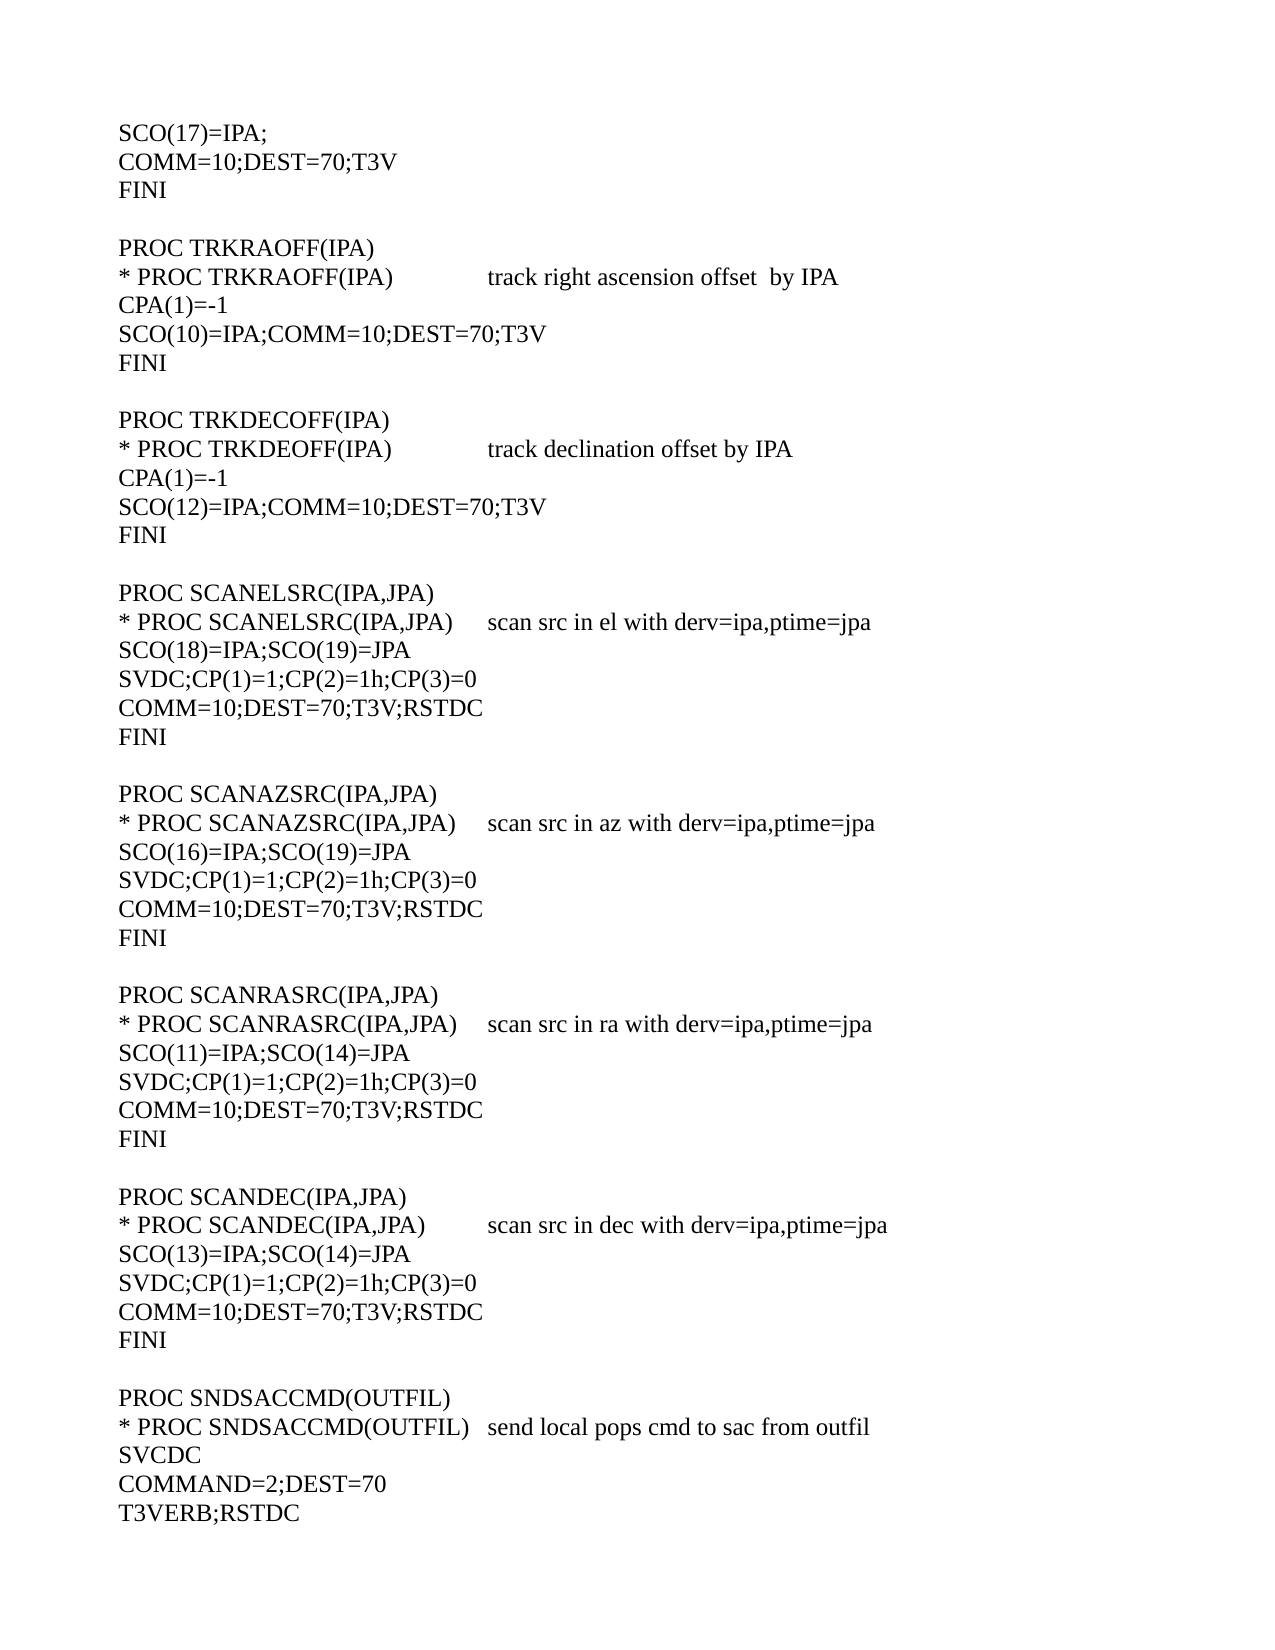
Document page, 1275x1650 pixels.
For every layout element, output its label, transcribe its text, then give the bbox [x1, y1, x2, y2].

text FINI [118, 1124, 1157, 1153]
text SCO(11)=IPA;SCO(14)=JPA [118, 1038, 1157, 1067]
text CPA(1)=-1 [118, 291, 1157, 319]
text SCO(10)=IPA;COMM=10;DEST=70;T3V [118, 319, 1157, 348]
text T3VERB;RSTDC [118, 1498, 1157, 1527]
text COMM=10;DEST=70;T3V;RSTDC [118, 894, 1157, 923]
text PROC SCANRASRC(IPA,JPA) [118, 981, 1157, 1009]
text FINI [118, 176, 1157, 204]
text SCO(16)=IPA;SCO(19)=JPA [118, 837, 1157, 866]
text * PROC TRKRAOFF(IPA) track right ascension offset by IPA [118, 262, 1157, 291]
text COMM=10;DEST=70;T3V;RSTDC [118, 1096, 1157, 1124]
text PROC SCANAZSRC(IPA,JPA) [118, 779, 1157, 808]
text * PROC SNDSACCMD(OUTFIL) send local pops cmd to sac from outfil [118, 1412, 1157, 1441]
text FINI [118, 1326, 1157, 1354]
text FINI [118, 722, 1157, 751]
text SCO(13)=IPA;SCO(14)=JPA [118, 1239, 1157, 1268]
text FINI [118, 348, 1157, 377]
text SVDC;CP(1)=1;CP(2)=1h;CP(3)=0 [118, 1268, 1157, 1297]
text * PROC SCANRASRC(IPA,JPA) scan src in ra with derv=ipa,ptime=jpa [118, 1009, 1157, 1038]
text PROC TRKRAOFF(IPA) [118, 233, 1157, 262]
text PROC SCANDEC(IPA,JPA) [118, 1182, 1157, 1211]
text SVDC;CP(1)=1;CP(2)=1h;CP(3)=0 [118, 664, 1157, 693]
text * PROC TRKDEOFF(IPA) track declination offset by IPA [118, 434, 1157, 463]
text * PROC SCANDEC(IPA,JPA) scan src in dec with derv=ipa,ptime=jpa [118, 1211, 1157, 1239]
text COMM=10;DEST=70;T3V [118, 147, 1157, 176]
text PROC TRKDECOFF(IPA) [118, 406, 1157, 434]
text SCO(18)=IPA;SCO(19)=JPA [118, 636, 1157, 664]
text COMM=10;DEST=70;T3V;RSTDC [118, 693, 1157, 722]
text * PROC SCANAZSRC(IPA,JPA) scan src in az with derv=ipa,ptime=jpa [118, 808, 1157, 837]
text FINI [118, 521, 1157, 549]
text PROC SNDSACCMD(OUTFIL) [118, 1383, 1157, 1412]
text SVDC;CP(1)=1;CP(2)=1h;CP(3)=0 [118, 866, 1157, 894]
text COMMAND=2;DEST=70 [118, 1469, 1157, 1498]
text PROC SCANELSRC(IPA,JPA) [118, 578, 1157, 607]
text FINI [118, 923, 1157, 952]
text * PROC SCANELSRC(IPA,JPA) scan src in el with derv=ipa,ptime=jpa [118, 607, 1157, 636]
text SVCDC [118, 1441, 1157, 1469]
text CPA(1)=-1 [118, 463, 1157, 492]
text SCO(12)=IPA;COMM=10;DEST=70;T3V [118, 492, 1157, 521]
text SCO(17)=IPA; [118, 118, 1157, 147]
text COMM=10;DEST=70;T3V;RSTDC [118, 1297, 1157, 1326]
text SVDC;CP(1)=1;CP(2)=1h;CP(3)=0 [118, 1067, 1157, 1096]
